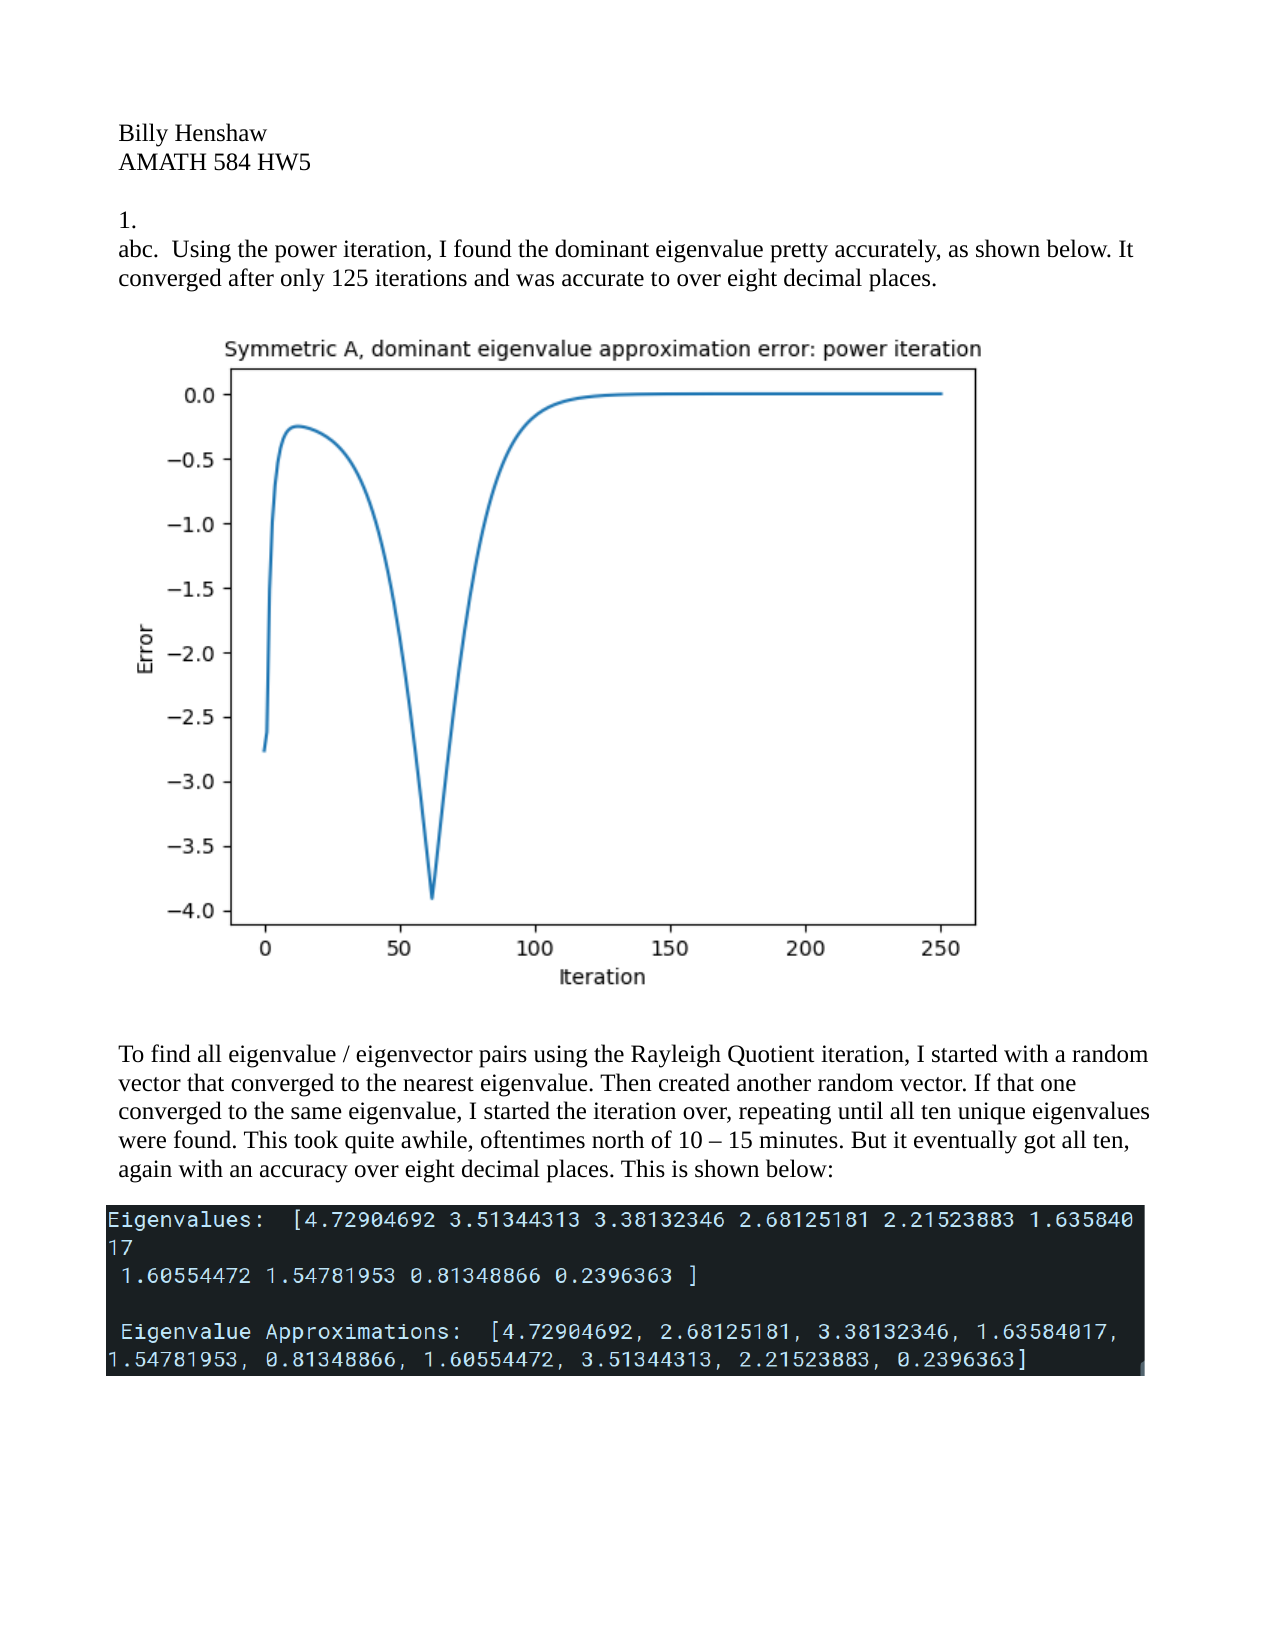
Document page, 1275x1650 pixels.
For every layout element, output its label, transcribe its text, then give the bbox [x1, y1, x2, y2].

text abc. Using the power iteration, I found the dominant eigenvalue pretty accurately, as shown below. It converged after only 125 iterations and was accurate to over eight decimal places. [118, 234, 1157, 291]
text 1. [118, 205, 1157, 234]
picture [121, 325, 996, 1004]
text To find all eigenvalue / eigenvector pairs using the Rayleigh Quotient iteration, I started with a random vector that converged to the nearest eigenvalue. Then created another random vector. If that one converged to the same eigenvalue, I started the iteration over, repeating until all ten unique eigenvalues were found. This took quite awhile, oftentimes north of 10 – 15 minutes. But it eventually got all ten, again with an accuracy over eight decimal places. This is shown below: [118, 1039, 1157, 1183]
picture [106, 1205, 1145, 1376]
